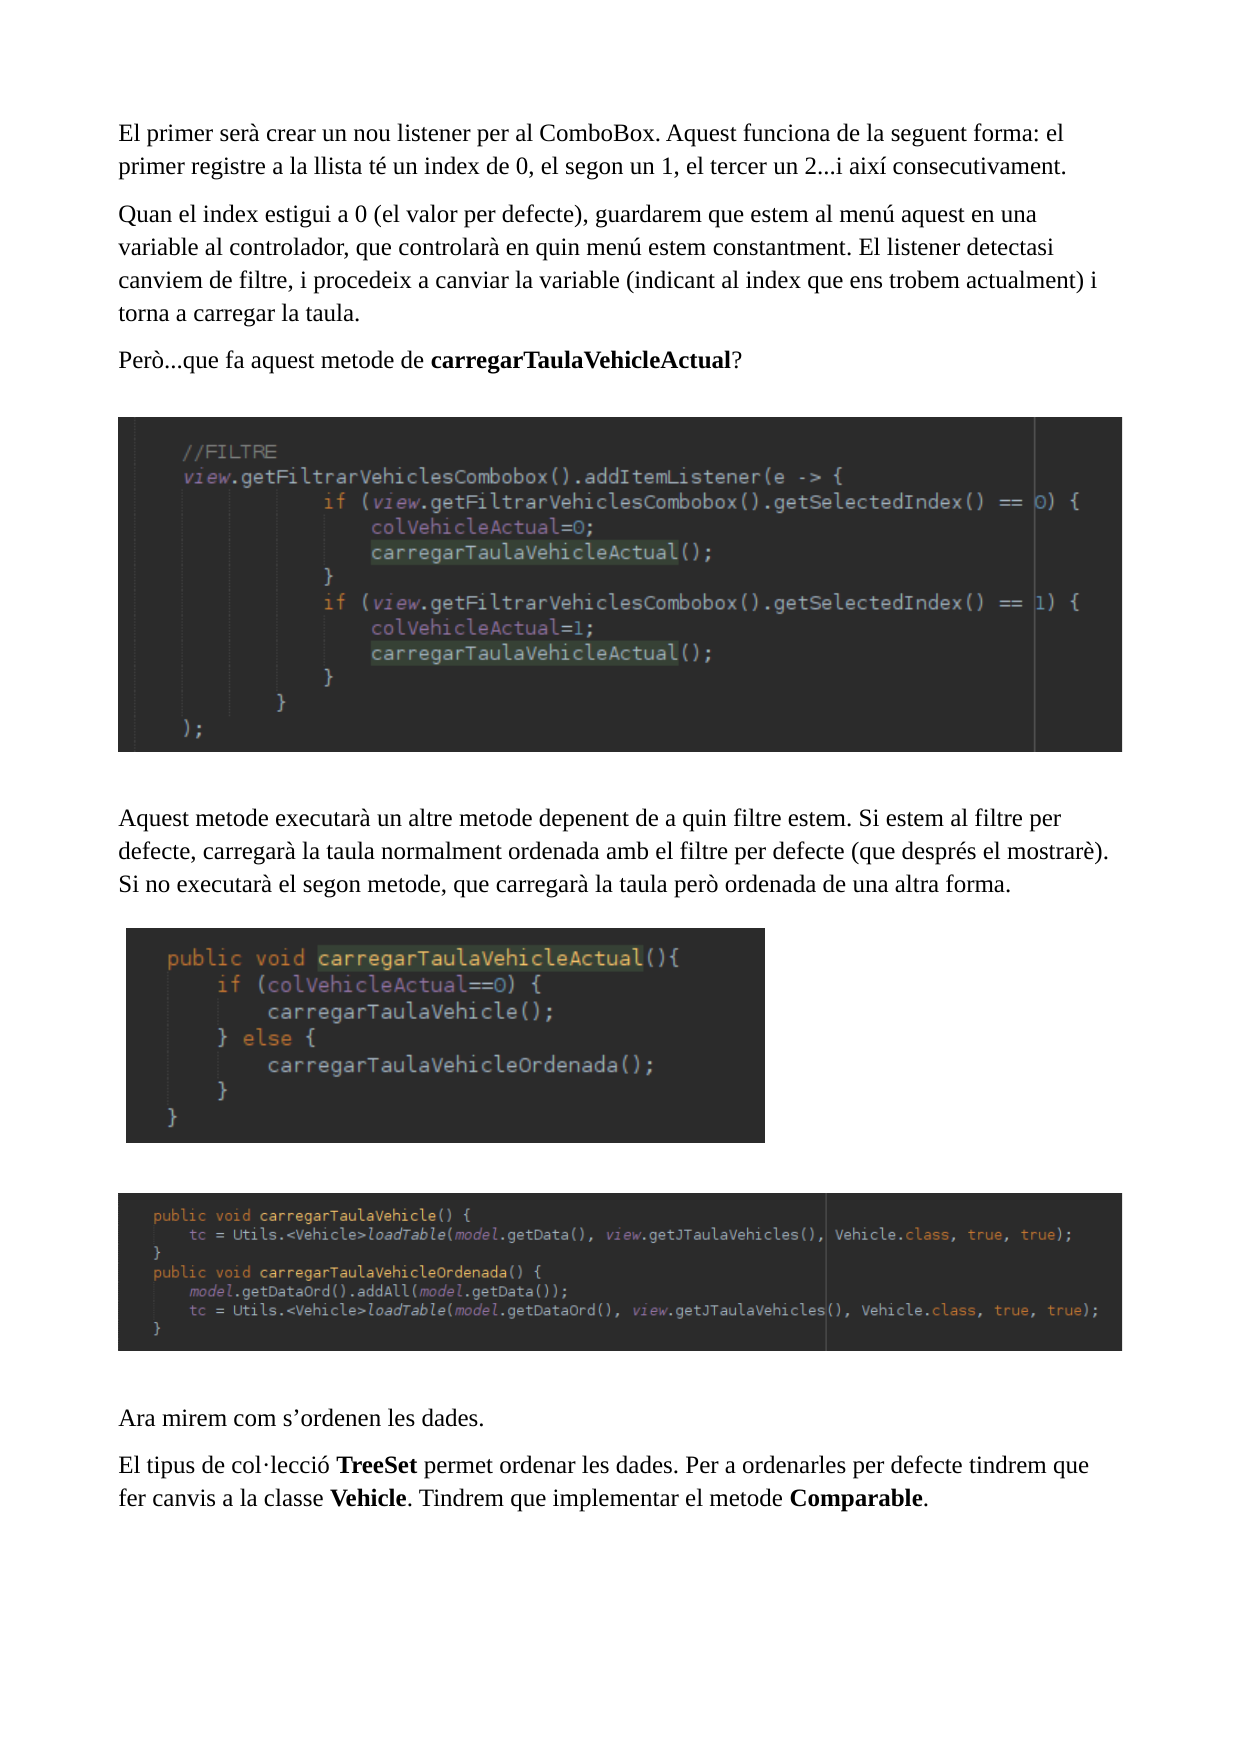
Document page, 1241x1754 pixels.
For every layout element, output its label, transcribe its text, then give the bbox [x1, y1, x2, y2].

picture [118, 417, 1123, 752]
text El primer serà crear un nou listener per al ComboBox. Aquest funciona de la seguent forma: el primer registre a la llista té un index de 0, el segon un 1, el tercer un 2...i així consecutivament. [118, 118, 1122, 180]
picture [126, 928, 765, 1143]
text Aquest metode executarà un altre metode depenent de a quin filtre estem. Si estem al filtre per defecte, carregarà la taula normalment ordenada amb el filtre per defecte (que després el mostrarè). Si no executarà el segon metode, que carregarà la taula però ordenada de una altra forma. [118, 803, 1122, 898]
picture [118, 1193, 1123, 1351]
text Però...que fa aquest metode de carregarTaulaVehicleActual? [118, 345, 1122, 374]
text El tipus de col·lecció TreeSet permet ordenar les dades. Per a ordenarles per defecte tindrem que fer canvis a la classe Vehicle. Tindrem que implementar el metode Comparable. [118, 1450, 1122, 1512]
text Ara mirem com s’ordenen les dades. [118, 1403, 1122, 1431]
text Quan el index estigui a 0 (el valor per defecte), guardarem que estem al menú aquest en una variable al controlador, que controlarà en quin menú estem constantment. El listener detectasi canviem de filtre, i procedeix a canviar la variable (indicant al index que ens trobem actualment) i torna a carregar la taula. [118, 199, 1122, 327]
